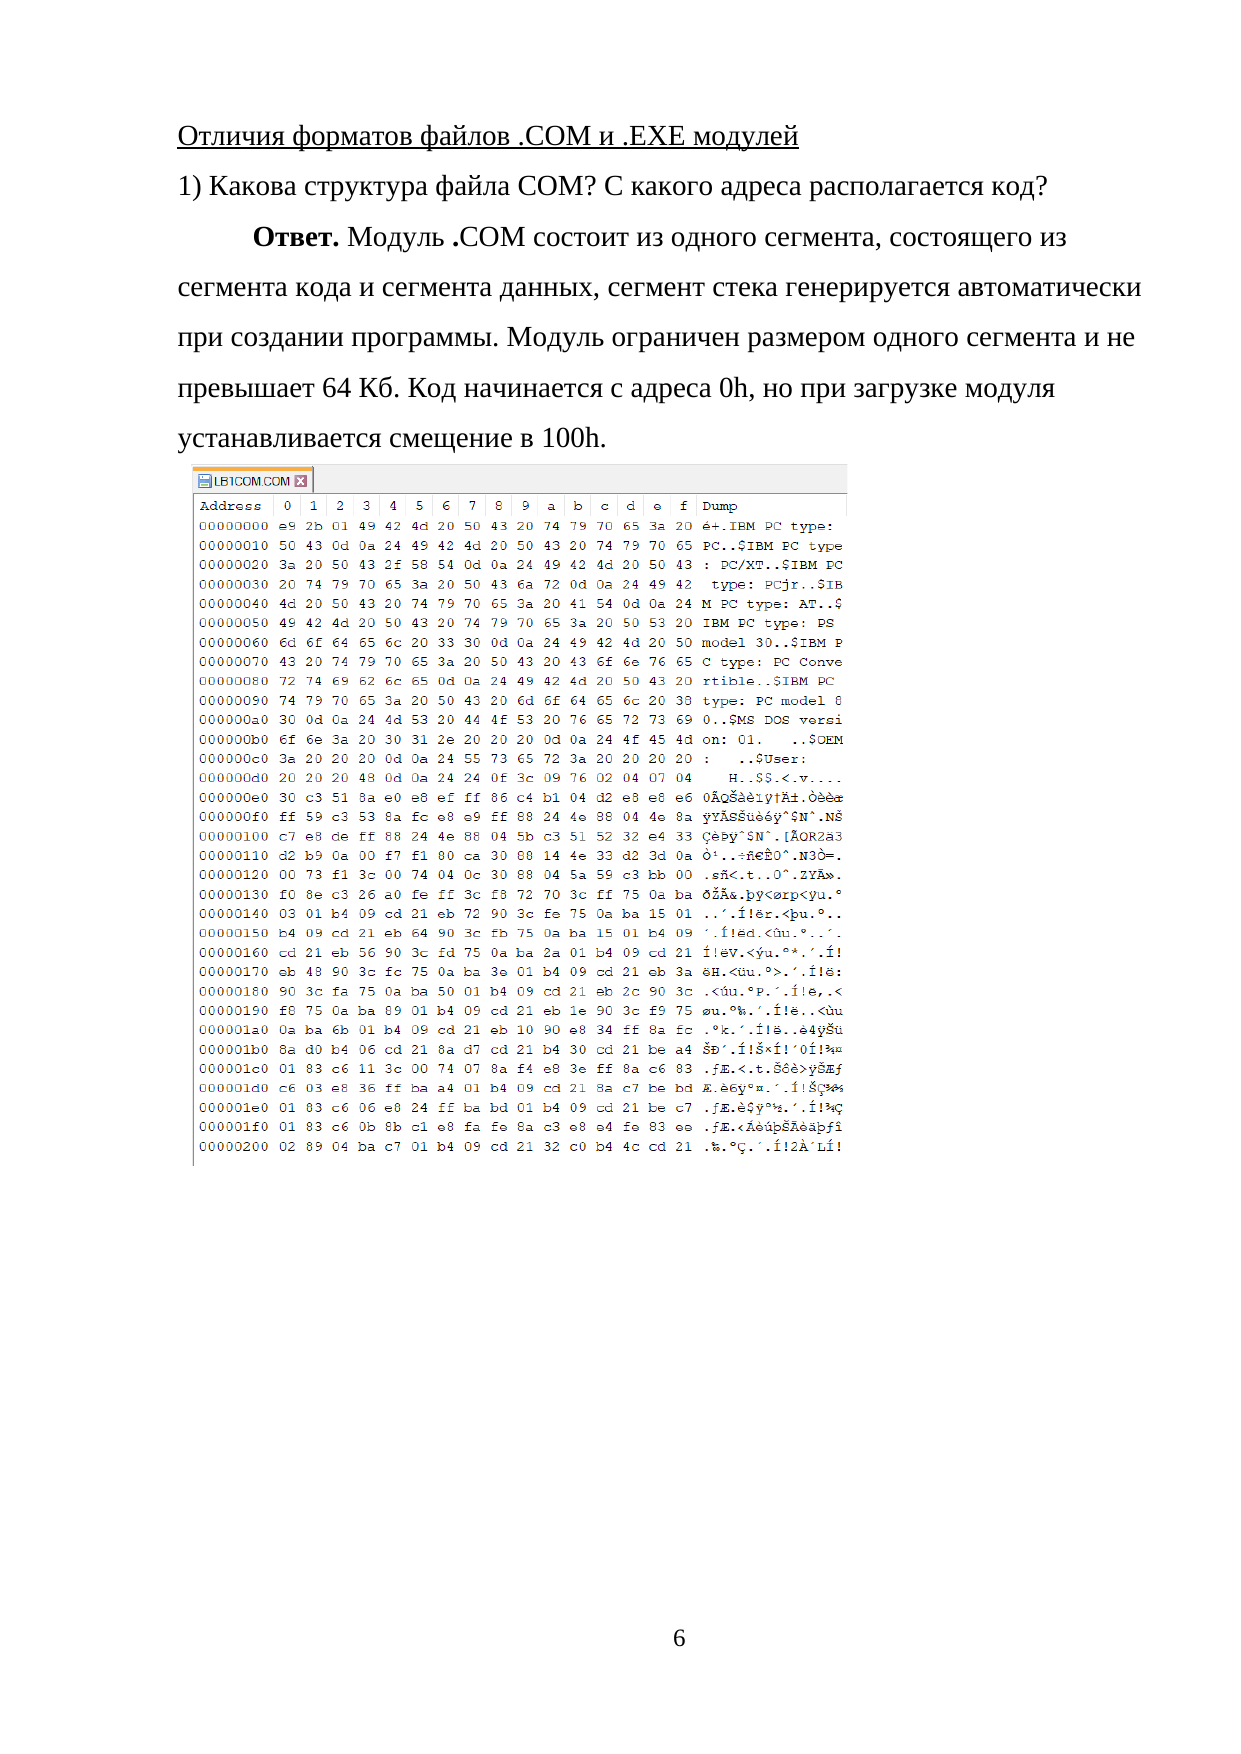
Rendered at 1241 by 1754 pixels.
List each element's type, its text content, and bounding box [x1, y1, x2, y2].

picture [191, 463, 848, 1166]
text Ответ. Модуль .COM состоит из одного сегмента, состоящего из сегмента кода и сегмента данных, сегмент стека генерируется автоматически при создании программы. Модуль ограничен размером одного сегмента и не превышает 64 Кб. Код начинается с адреса 0h, но при загрузке модуля устанавливается смещение в 100h. [177, 219, 1181, 453]
text Отличия форматов файлов .COM и .EXE модулей [177, 118, 1181, 152]
text 1) Какова структура файла COM? С какого адреса располагается код? [177, 168, 1181, 202]
